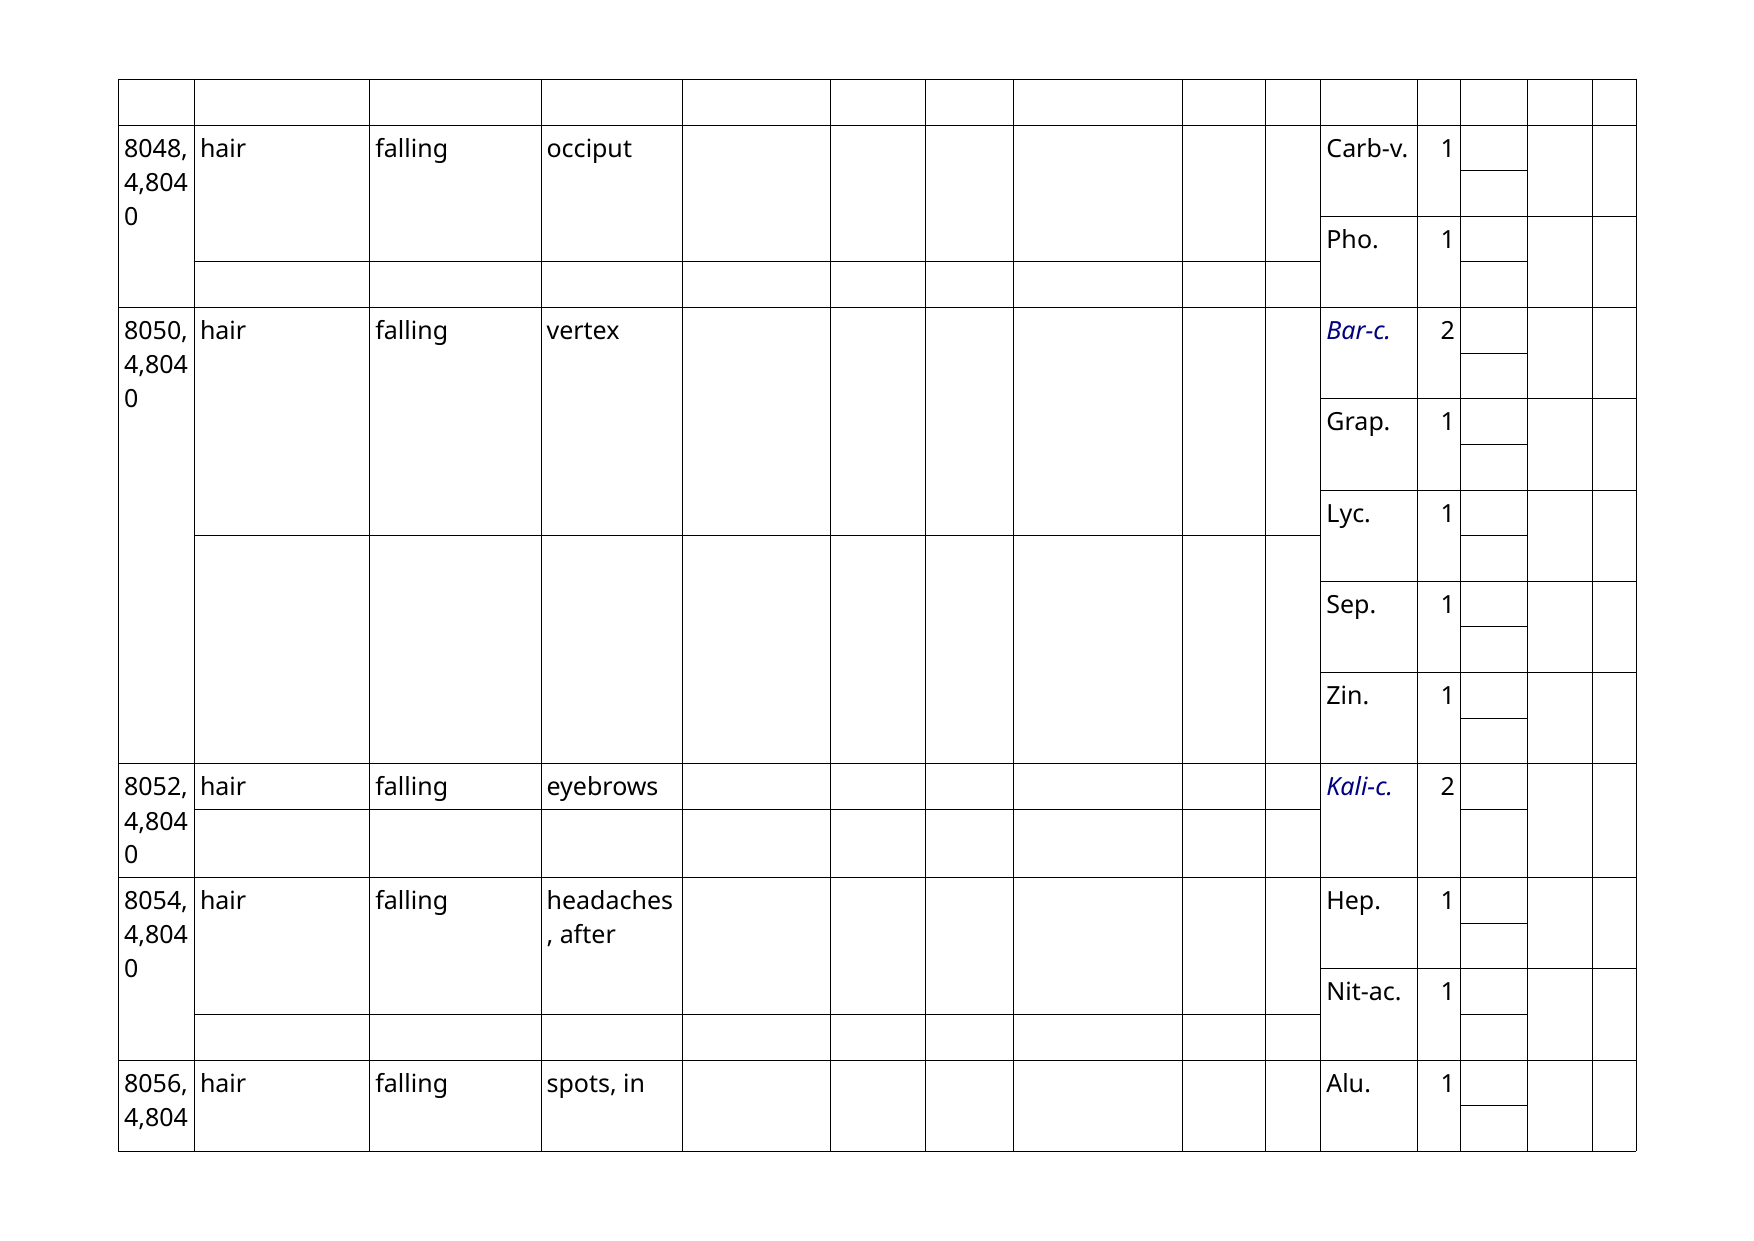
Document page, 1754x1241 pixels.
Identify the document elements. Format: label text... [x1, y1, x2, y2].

table_cell [1461, 171, 1527, 216]
table_cell [683, 536, 830, 763]
table_cell [831, 810, 925, 877]
table_cell [1593, 126, 1636, 216]
table_cell [1528, 399, 1592, 489]
table_cell [370, 262, 541, 307]
table_cell 1 [1418, 491, 1460, 581]
table_cell [1461, 308, 1527, 353]
table_cell [1461, 810, 1527, 877]
table_cell [370, 1015, 541, 1059]
table_cell [926, 1015, 1013, 1059]
table_cell [1528, 582, 1592, 672]
table_cell [370, 810, 541, 877]
table_cell [831, 126, 925, 261]
table_cell [1014, 764, 1182, 809]
table_cell [1183, 126, 1265, 261]
table_cell 2 [1418, 308, 1460, 398]
table_cell hair [195, 878, 369, 1014]
table_cell [195, 536, 369, 763]
table_cell [1266, 80, 1320, 124]
table_cell [683, 126, 830, 261]
table_cell [1266, 262, 1320, 307]
table_cell [1461, 924, 1527, 968]
table_cell [1266, 1061, 1320, 1151]
table_cell [1014, 1015, 1182, 1059]
table_cell falling [370, 126, 541, 261]
table_cell [1183, 308, 1265, 535]
table_cell Alu. [1321, 1061, 1417, 1151]
table_cell [542, 80, 682, 124]
table_cell [1461, 673, 1527, 718]
table_cell [1461, 491, 1527, 535]
table_cell [1528, 217, 1592, 307]
table_cell Zin. [1321, 673, 1417, 763]
table_cell [1461, 1015, 1527, 1059]
table_cell [1266, 1015, 1320, 1059]
table_cell [1461, 126, 1527, 170]
table_cell [926, 1061, 1013, 1151]
table_cell [1461, 969, 1527, 1014]
table_cell [1528, 308, 1592, 398]
table_cell [542, 1015, 682, 1059]
table_cell Lyc. [1321, 491, 1417, 581]
table_cell [370, 80, 541, 124]
table_cell hair [195, 308, 369, 535]
table_cell [1593, 764, 1636, 877]
table_cell Carb-v. [1321, 126, 1417, 216]
table_cell [1461, 80, 1527, 124]
table_cell [1014, 878, 1182, 1014]
table_cell [1593, 1061, 1636, 1151]
table_cell [1593, 969, 1636, 1059]
table_cell [926, 536, 1013, 763]
table_cell Pho. [1321, 217, 1417, 307]
table_cell [1461, 719, 1527, 763]
table_cell [831, 308, 925, 535]
table_cell [1014, 126, 1182, 261]
table_cell falling [370, 1061, 541, 1151]
table_cell [683, 764, 830, 809]
table_cell [1266, 536, 1320, 763]
table_cell [1266, 878, 1320, 1014]
table_cell [1461, 582, 1527, 626]
table_cell [1593, 80, 1636, 124]
table_cell [831, 80, 925, 124]
table_cell [542, 262, 682, 307]
table_cell [1528, 969, 1592, 1059]
table_cell [683, 262, 830, 307]
table_cell [926, 262, 1013, 307]
table_cell 1 [1418, 969, 1460, 1059]
table_cell [1014, 536, 1182, 763]
table_cell [1183, 764, 1265, 809]
table_cell [195, 810, 369, 877]
table_cell [195, 1015, 369, 1059]
table_cell [926, 80, 1013, 124]
table_cell occiput [542, 126, 682, 261]
table_cell 1 [1418, 1061, 1460, 1151]
table_cell [1461, 445, 1527, 489]
table_cell [195, 80, 369, 124]
table_cell 1 [1418, 673, 1460, 763]
table_cell [831, 764, 925, 809]
table_cell [370, 536, 541, 763]
table_cell [926, 764, 1013, 809]
table_cell [1183, 1061, 1265, 1151]
table_cell [1528, 491, 1592, 581]
table_cell [119, 80, 194, 124]
table_cell [1014, 262, 1182, 307]
table_cell [195, 262, 369, 307]
table_cell [683, 1061, 830, 1151]
table_cell [926, 810, 1013, 877]
table_cell 8048,4,8040 [119, 126, 194, 307]
table_cell spots, in [542, 1061, 682, 1151]
table_cell 1 [1418, 399, 1460, 489]
table_cell [1461, 262, 1527, 307]
table_cell 8056,4,804 [119, 1061, 194, 1151]
table_cell [1014, 1061, 1182, 1151]
table_cell [1183, 1015, 1265, 1059]
table_cell hair [195, 126, 369, 261]
table_cell [926, 126, 1013, 261]
table_cell [1593, 673, 1636, 763]
table_cell Kali-c. [1321, 764, 1417, 877]
table_cell [683, 80, 830, 124]
table_cell [1461, 627, 1527, 672]
table_cell [683, 308, 830, 535]
table_cell [1593, 399, 1636, 489]
table_cell Nit-ac. [1321, 969, 1417, 1059]
table_cell [1321, 80, 1417, 124]
table_cell Hep. [1321, 878, 1417, 968]
table_cell [1418, 80, 1460, 124]
table_cell [1266, 126, 1320, 261]
table_cell [1461, 1061, 1527, 1105]
table_cell [831, 1015, 925, 1059]
table_cell [1593, 217, 1636, 307]
table_cell [1461, 764, 1527, 809]
table_cell [1593, 308, 1636, 398]
table_cell 1 [1418, 878, 1460, 968]
table_cell [1461, 217, 1527, 261]
table_cell eyebrows [542, 764, 682, 809]
table_cell hair [195, 764, 369, 809]
table_cell [926, 308, 1013, 535]
table_cell 2 [1418, 764, 1460, 877]
table_cell [1461, 878, 1527, 923]
table_cell [1183, 536, 1265, 763]
table_cell 1 [1418, 582, 1460, 672]
table_cell [683, 810, 830, 877]
table_cell [1183, 878, 1265, 1014]
table_cell Sep. [1321, 582, 1417, 672]
table_cell [1461, 354, 1527, 398]
table_cell [1014, 80, 1182, 124]
table_cell 1 [1418, 217, 1460, 307]
table_cell [1528, 764, 1592, 877]
table_cell [1266, 764, 1320, 809]
table_cell [926, 878, 1013, 1014]
table_cell [1183, 262, 1265, 307]
table_cell 1 [1418, 126, 1460, 216]
table_cell [1461, 536, 1527, 581]
table_cell [1593, 582, 1636, 672]
table_cell [542, 536, 682, 763]
table_cell [1593, 878, 1636, 968]
table_cell Grap. [1321, 399, 1417, 489]
table_cell [831, 1061, 925, 1151]
table_cell [1266, 810, 1320, 877]
table_cell 8050,4,8040 [119, 308, 194, 763]
table_cell [831, 878, 925, 1014]
table_cell [1014, 308, 1182, 535]
table_cell [1528, 673, 1592, 763]
table_cell [683, 878, 830, 1014]
table_cell falling [370, 308, 541, 535]
table_cell 8054,4,8040 [119, 878, 194, 1059]
table_cell [1461, 399, 1527, 444]
table_cell Bar-c. [1321, 308, 1417, 398]
table_cell headaches, after [542, 878, 682, 1014]
table_cell [1266, 308, 1320, 535]
table_cell hair [195, 1061, 369, 1151]
table_cell [1528, 1061, 1592, 1151]
table_cell vertex [542, 308, 682, 535]
table_cell [1183, 810, 1265, 877]
table_cell [1528, 80, 1592, 124]
table_cell [1183, 80, 1265, 124]
table_cell [1528, 126, 1592, 216]
table_cell [831, 536, 925, 763]
table_cell 8052,4,8040 [119, 764, 194, 877]
table_cell [1593, 491, 1636, 581]
table_cell falling [370, 764, 541, 809]
table_cell [1461, 1106, 1527, 1151]
table_cell [831, 262, 925, 307]
table_cell [1014, 810, 1182, 877]
table_cell falling [370, 878, 541, 1014]
table_cell [542, 810, 682, 877]
table_cell [683, 1015, 830, 1059]
table_cell [1528, 878, 1592, 968]
